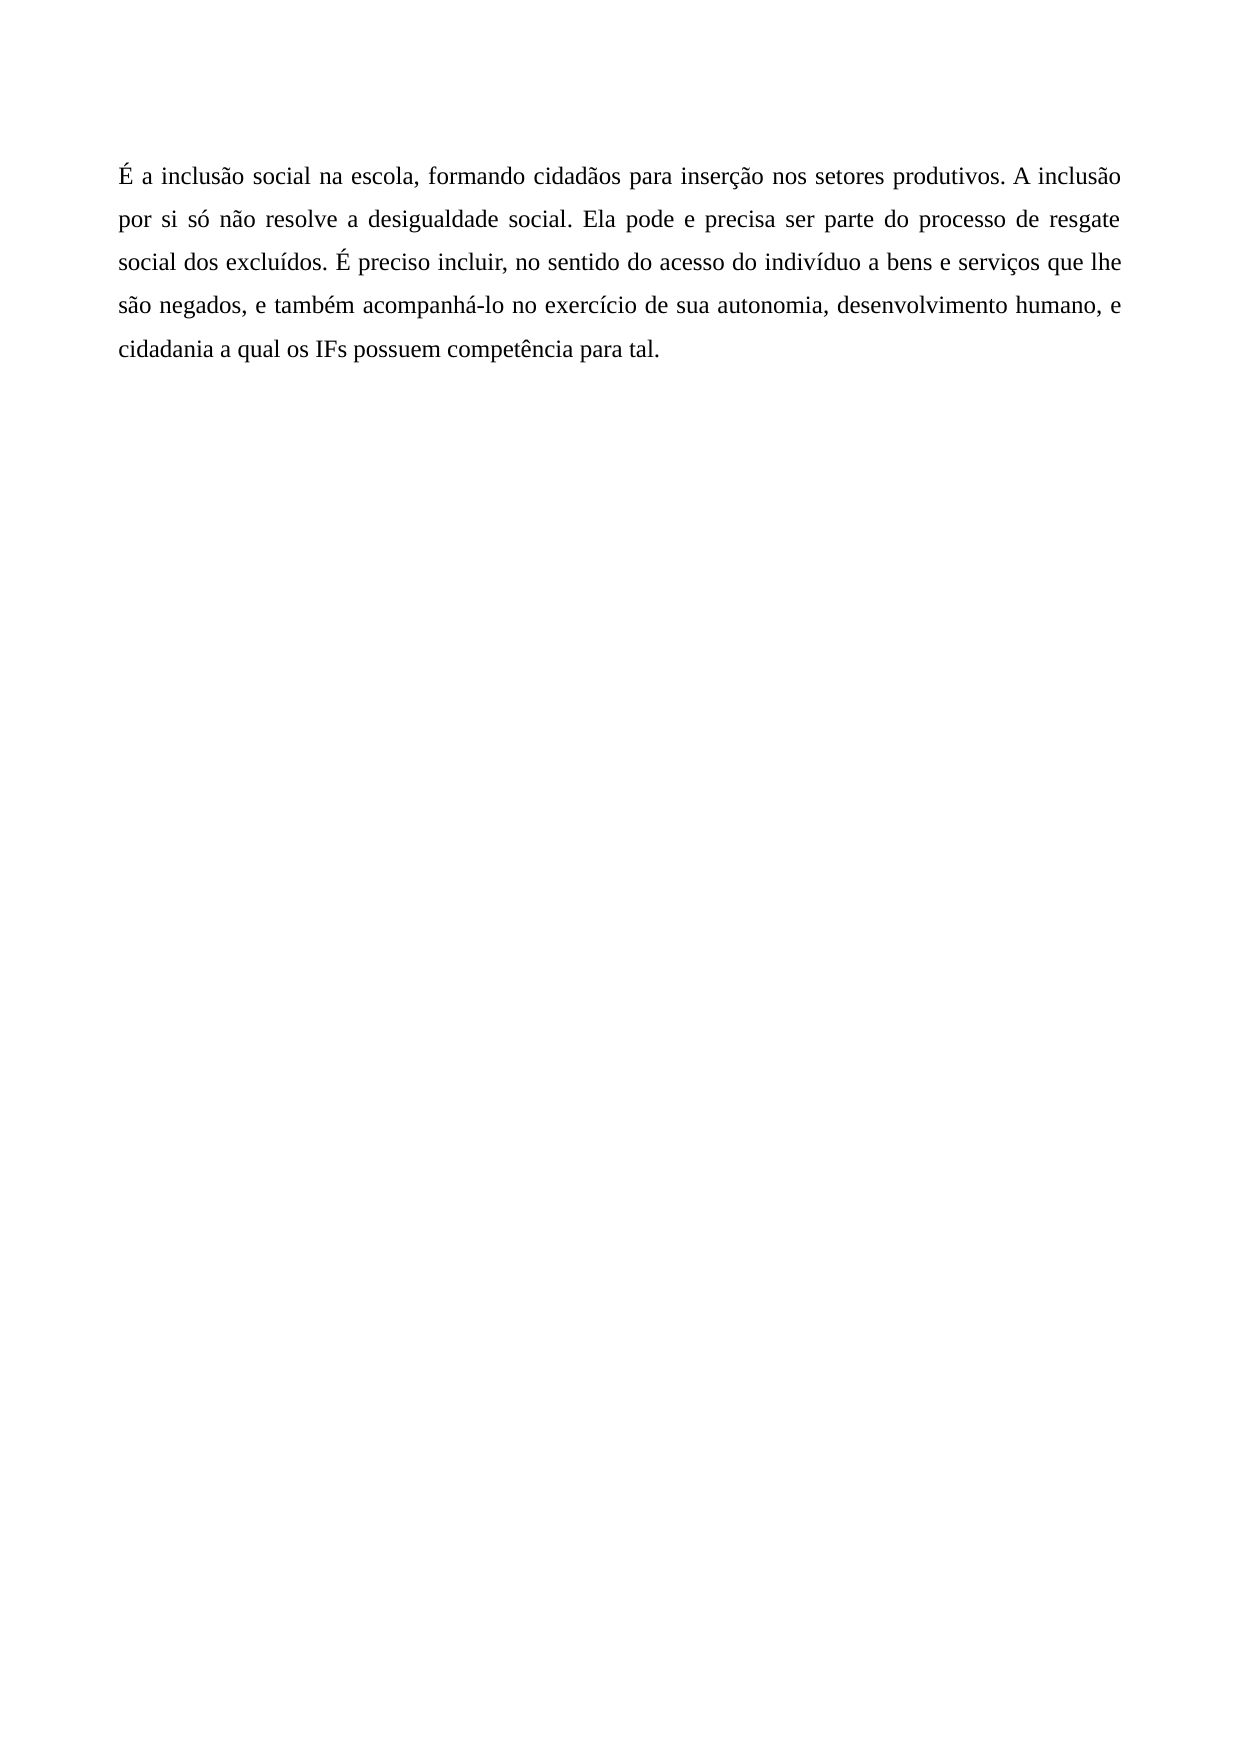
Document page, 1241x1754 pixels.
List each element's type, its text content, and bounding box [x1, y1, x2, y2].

text É a inclusão social na escola, formando cidadãos para inserção nos setores produtivos. A inclusão por si só não resolve a desigualdade social. Ela pode e precisa ser parte do processo de resgate social dos excluídos. É preciso incluir, no sentido do acesso do indivíduo a bens e serviços que lhe são negados, e também acompanhá-lo no exercício de sua autonomia, desenvolvimento humano, e cidadania a qual os IFs possuem competência para tal. [118, 161, 1122, 362]
